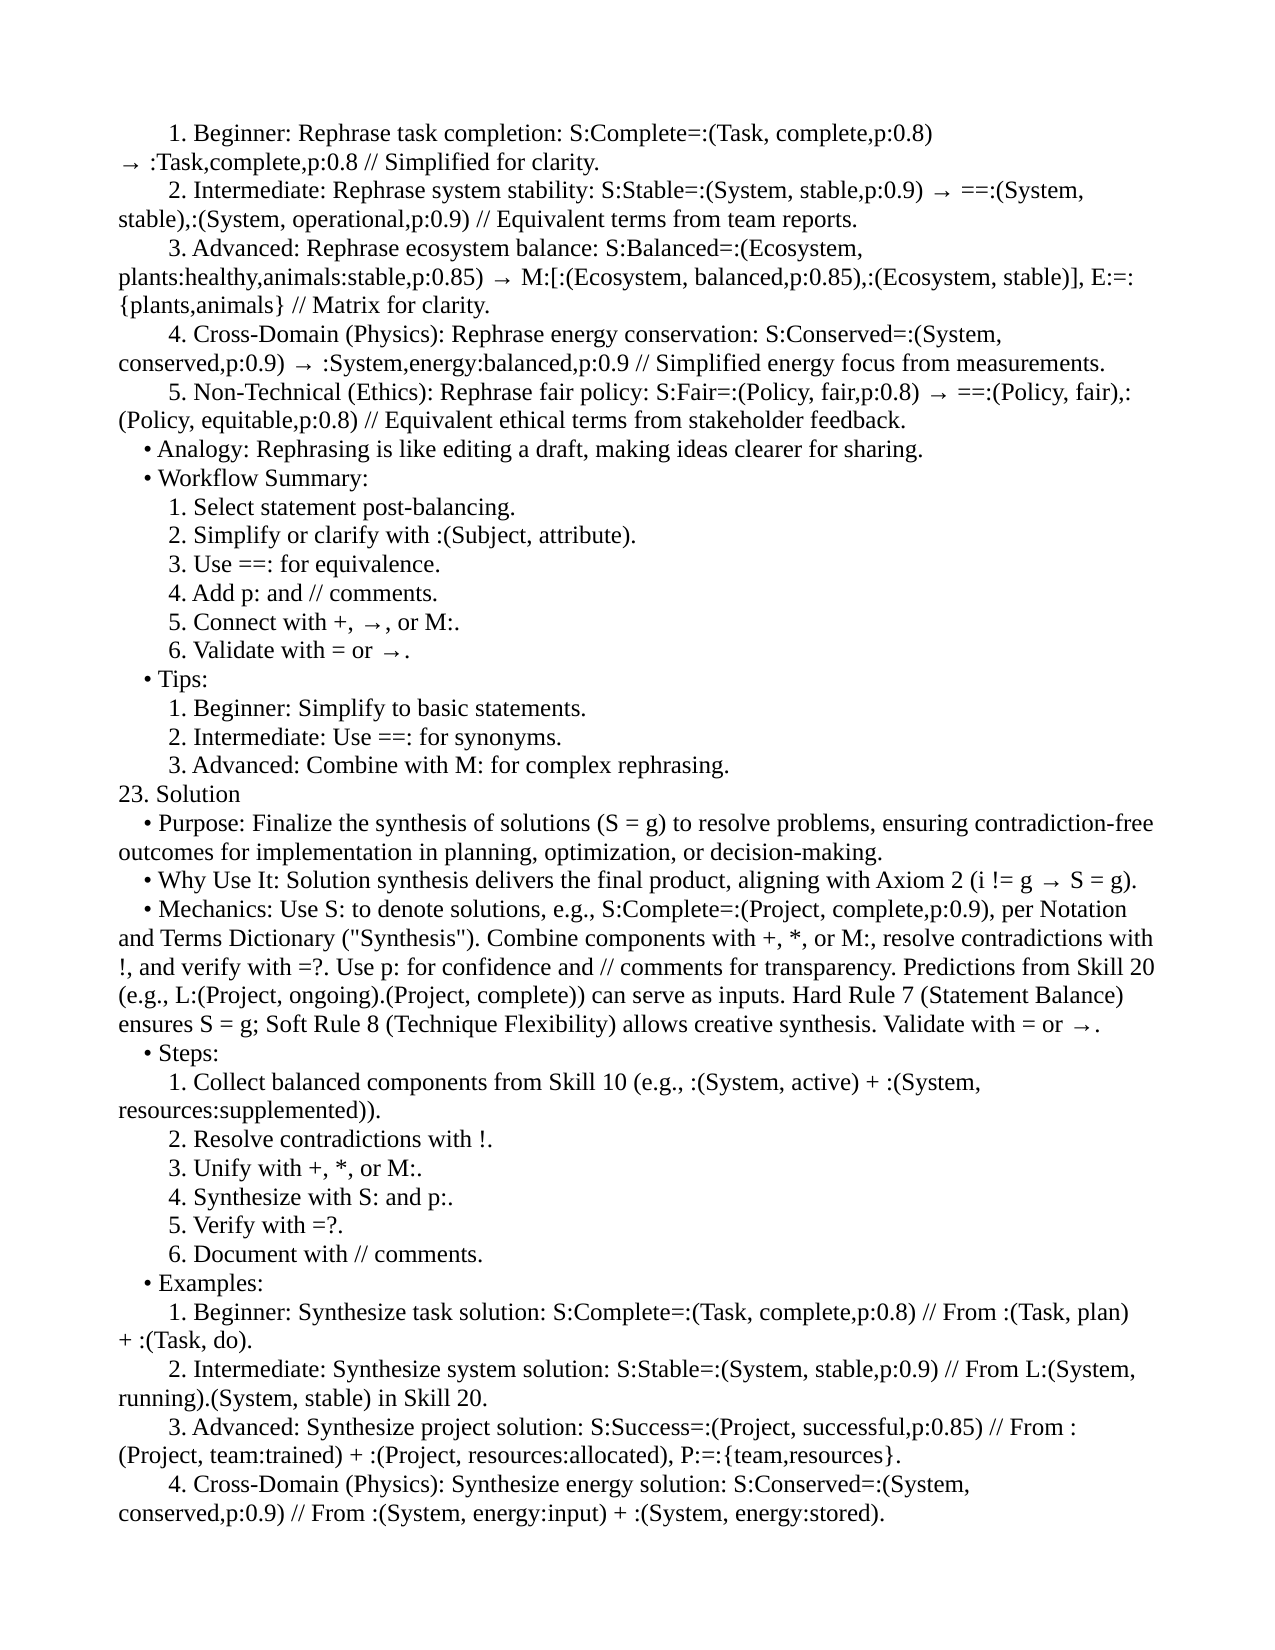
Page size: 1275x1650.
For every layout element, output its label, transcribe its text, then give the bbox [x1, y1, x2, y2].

text 6. Validate with = or →. [118, 636, 1157, 664]
text 1. Beginner: Rephrase task completion: S:Complete=:(Task, complete,p:0.8) → :Task,complete,p:0.8 // Simplified for clarity. [118, 118, 1157, 176]
text • Tips: [118, 664, 1157, 693]
text 2. Intermediate: Use ==: for synonyms. [118, 722, 1157, 751]
text 4. Cross-Domain (Physics): Synthesize energy solution: S:Conserved=:(System, conserved,p:0.9) // From :(System, energy:input) + :(System, energy:stored). [118, 1469, 1157, 1527]
text 1. Select statement post-balancing. [118, 492, 1157, 521]
text • Why Use It: Solution synthesis delivers the final product, aligning with Axiom 2 (i != g → S = g). [118, 866, 1157, 894]
text 4. Add p: and // comments. [118, 578, 1157, 607]
text 1. Beginner: Synthesize task solution: S:Complete=:(Task, complete,p:0.8) // From :(Task, plan) + :(Task, do). [118, 1297, 1157, 1354]
text 1. Beginner: Simplify to basic statements. [118, 693, 1157, 722]
text 5. Non-Technical (Ethics): Rephrase fair policy: S:Fair=:(Policy, fair,p:0.8) → ==:(Policy, fair),:(Policy, equitable,p:0.8) // Equivalent ethical terms from stakeholder feedback. [118, 377, 1157, 434]
text 2. Resolve contradictions with !. [118, 1124, 1157, 1153]
text 3. Advanced: Rephrase ecosystem balance: S:Balanced=:(Ecosystem, plants:healthy,animals:stable,p:0.85) → M:[:(Ecosystem, balanced,p:0.85),:(Ecosystem, stable)], E:=:{plants,animals} // Matrix for clarity. [118, 233, 1157, 319]
text 3. Unify with +, *, or M:. [118, 1153, 1157, 1182]
text • Workflow Summary: [118, 463, 1157, 492]
text 2. Simplify or clarify with :(Subject, attribute). [118, 521, 1157, 549]
text 4. Cross-Domain (Physics): Rephrase energy conservation: S:Conserved=:(System, conserved,p:0.9) → :System,energy:balanced,p:0.9 // Simplified energy focus from measurements. [118, 319, 1157, 377]
text 6. Document with // comments. [118, 1239, 1157, 1268]
text 3. Advanced: Synthesize project solution: S:Success=:(Project, successful,p:0.85) // From :(Project, team:trained) + :(Project, resources:allocated), P:=:{team,resources}. [118, 1412, 1157, 1469]
text 4. Synthesize with S: and p:. [118, 1182, 1157, 1211]
text • Purpose: Finalize the synthesis of solutions (S = g) to resolve problems, ensuring contradiction-free outcomes for implementation in planning, optimization, or decision-making. [118, 808, 1157, 866]
text 2. Intermediate: Rephrase system stability: S:Stable=:(System, stable,p:0.9) → ==:(System, stable),:(System, operational,p:0.9) // Equivalent terms from team reports. [118, 176, 1157, 233]
text 5. Connect with +, →, or M:. [118, 607, 1157, 636]
text 2. Intermediate: Synthesize system solution: S:Stable=:(System, stable,p:0.9) // From L:(System, running).(System, stable) in Skill 20. [118, 1354, 1157, 1412]
text 23. Solution [118, 779, 1157, 808]
text • Examples: [118, 1268, 1157, 1297]
text 1. Collect balanced components from Skill 10 (e.g., :(System, active) + :(System, resources:supplemented)). [118, 1067, 1157, 1124]
text • Analogy: Rephrasing is like editing a draft, making ideas clearer for sharing. [118, 434, 1157, 463]
text 5. Verify with =?. [118, 1211, 1157, 1239]
text 3. Advanced: Combine with M: for complex rephrasing. [118, 751, 1157, 779]
text • Steps: [118, 1038, 1157, 1067]
text • Mechanics: Use S: to denote solutions, e.g., S:Complete=:(Project, complete,p:0.9), per Notation and Terms Dictionary ("Synthesis"). Combine components with +, *, or M:, resolve contradictions with !, and verify with =?. Use p: for confidence and // comments for transparency. Predictions from Skill 20 (e.g., L:(Project, ongoing).(Project, complete)) can serve as inputs. Hard Rule 7 (Statement Balance) ensures S = g; Soft Rule 8 (Technique Flexibility) allows creative synthesis. Validate with = or →. [118, 894, 1157, 1038]
text 3. Use ==: for equivalence. [118, 549, 1157, 578]
